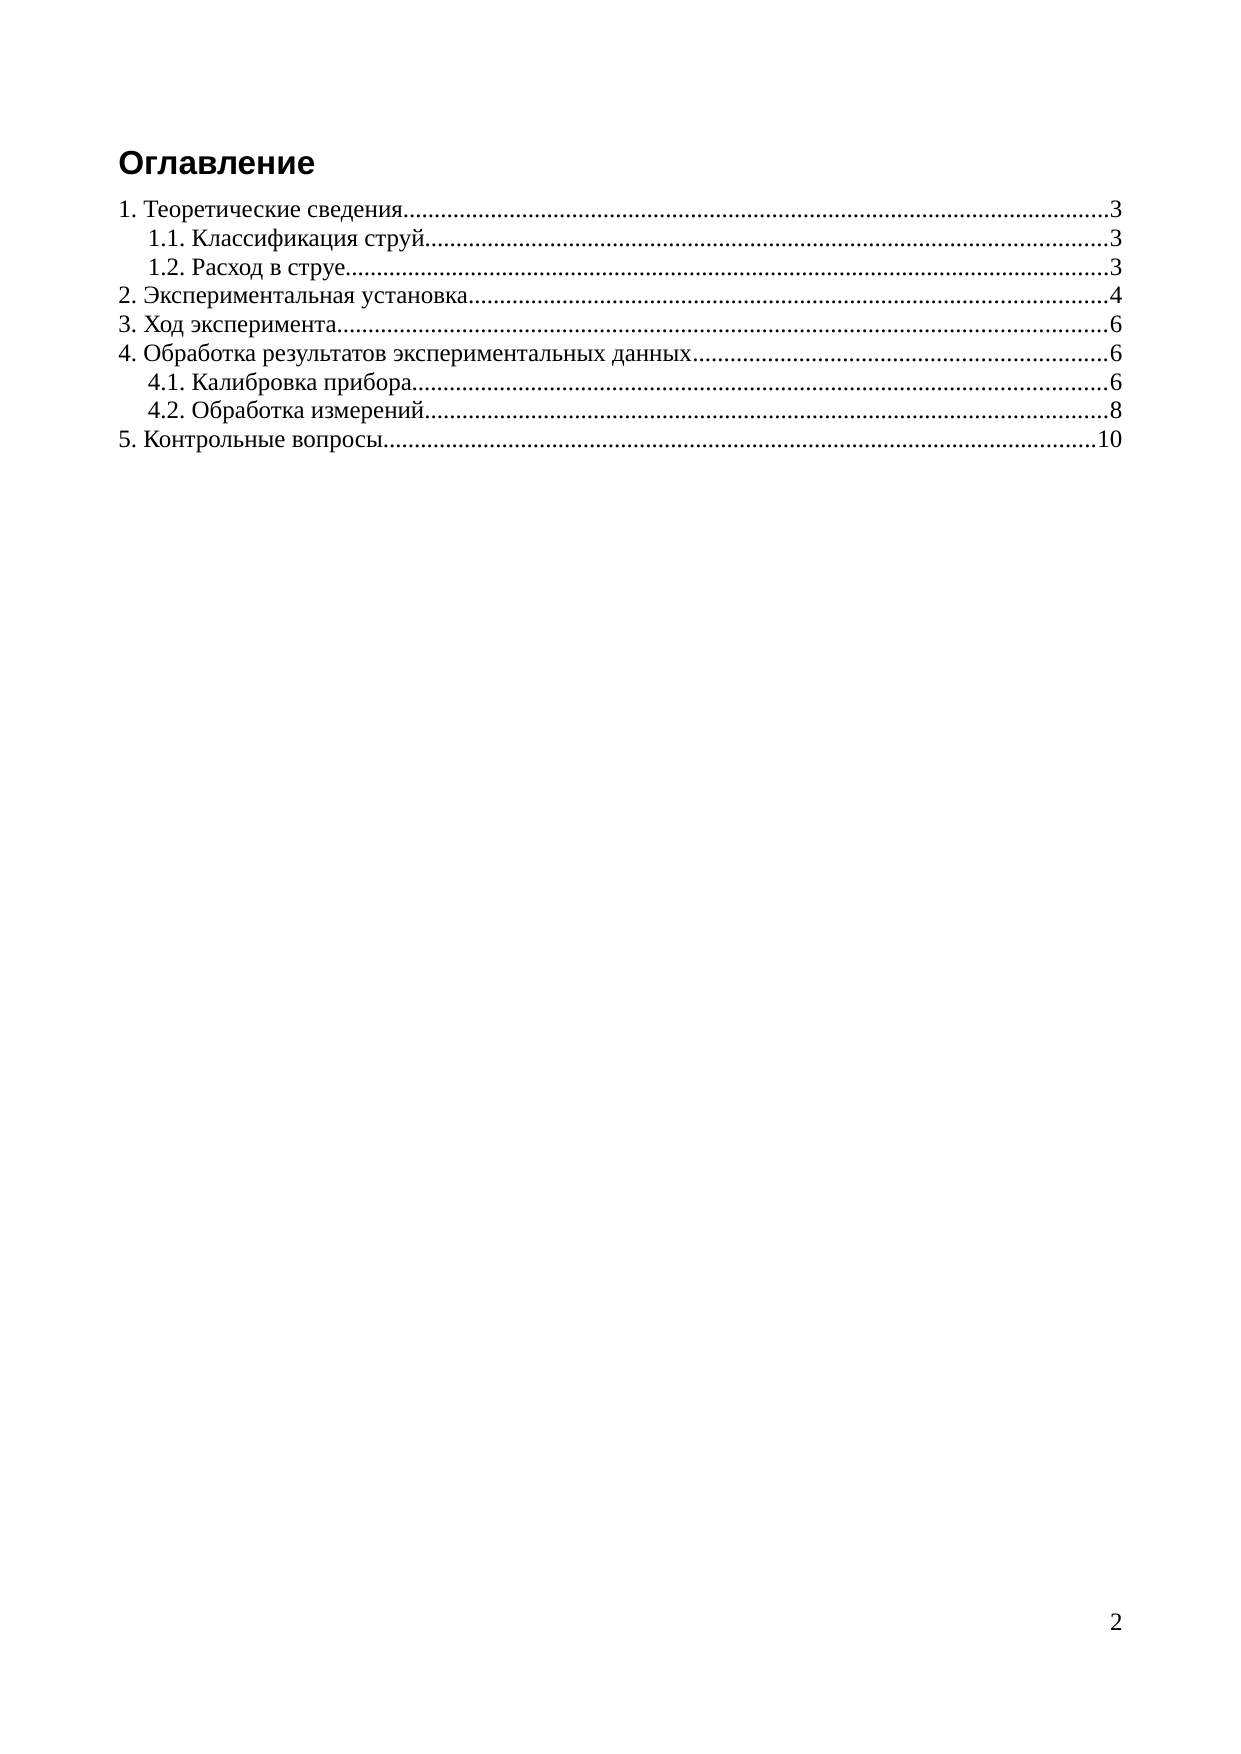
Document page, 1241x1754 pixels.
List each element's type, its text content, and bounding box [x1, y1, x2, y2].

text 1.1. Классификация струй 3 [148, 223, 1122, 252]
text 5. Контрольные вопросы 10 [118, 424, 1122, 453]
text 1. Теоретические сведения 3 [118, 194, 1122, 223]
text 4.2. Обработка измерений 8 [148, 395, 1122, 424]
text 2. Экспериментальная установка 4 [118, 280, 1122, 309]
subtitle Оглавление [118, 143, 1122, 182]
text 4.1. Калибровка прибора 6 [148, 367, 1122, 395]
text 3. Ход эксперимента 6 [118, 309, 1122, 338]
text 4. Обработка результатов экспериментальных данных 6 [118, 338, 1122, 367]
text 1.2. Расход в струе 3 [148, 252, 1122, 280]
